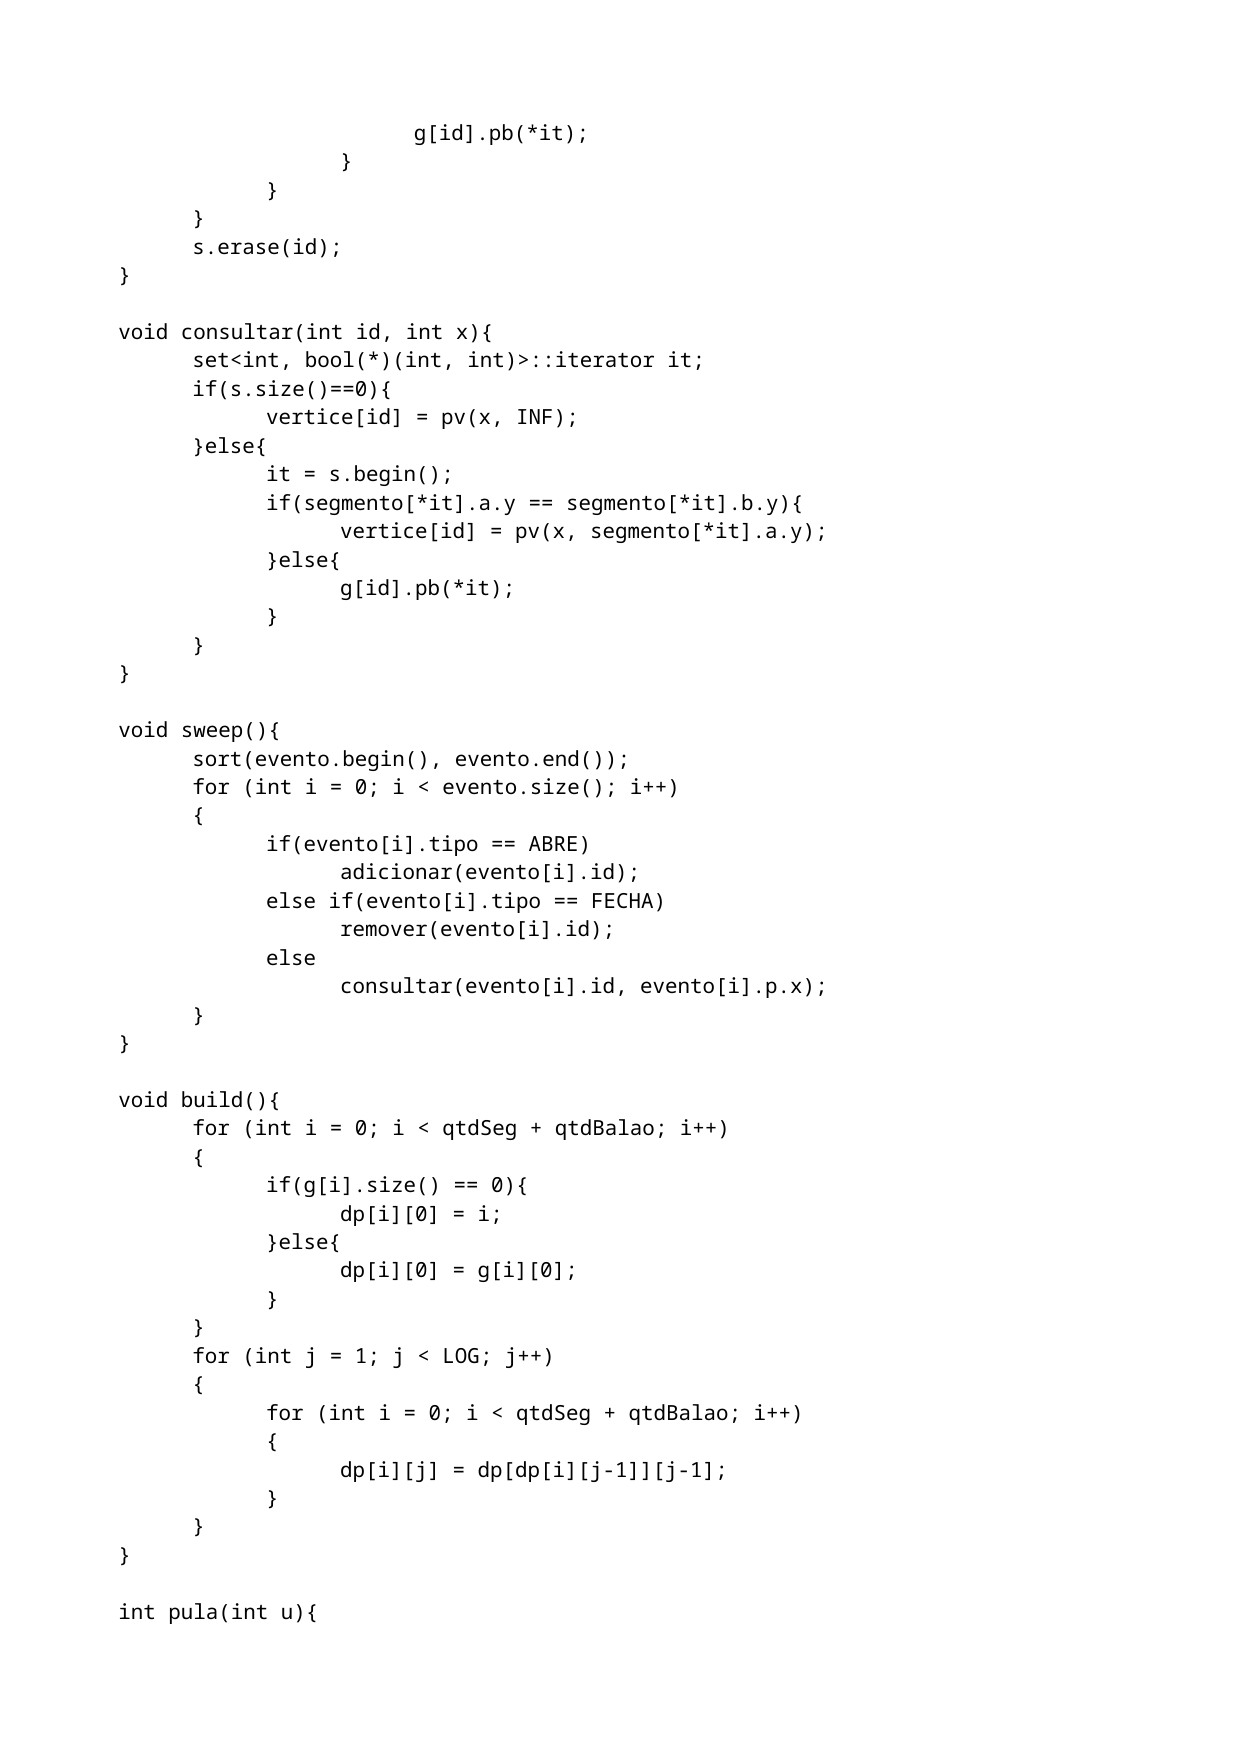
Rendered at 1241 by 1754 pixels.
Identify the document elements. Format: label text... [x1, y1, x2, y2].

text void consultar(int id, int x){ [118, 317, 1122, 346]
text { [118, 1142, 1122, 1170]
text dp[i][0] = g[i][0]; [118, 1256, 1122, 1284]
text dp[i][j] = dp[dp[i][j-1]][j-1]; [118, 1455, 1122, 1483]
text } [118, 1540, 1122, 1568]
text for (int i = 0; i < qtdSeg + qtdBalao; i++) [118, 1113, 1122, 1142]
text } [118, 630, 1122, 658]
text }else{ [118, 431, 1122, 459]
text consultar(evento[i].id, evento[i].p.x); [118, 971, 1122, 1000]
text for (int i = 0; i < qtdSeg + qtdBalao; i++) [118, 1398, 1122, 1426]
text { [118, 801, 1122, 829]
text g[id].pb(*it); [118, 573, 1122, 602]
text remover(evento[i].id); [118, 914, 1122, 943]
text vertice[id] = pv(x, segmento[*it].a.y); [118, 516, 1122, 545]
text adicionar(evento[i].id); [118, 857, 1122, 886]
text if(g[i].size() == 0){ [118, 1170, 1122, 1199]
text if(segmento[*it].a.y == segmento[*it].b.y){ [118, 488, 1122, 516]
text } [118, 260, 1122, 289]
text } [118, 1312, 1122, 1341]
text g[id].pb(*it); [118, 118, 1122, 147]
text } [118, 1284, 1122, 1312]
text it = s.begin(); [118, 459, 1122, 488]
text } [118, 147, 1122, 175]
text { [118, 1426, 1122, 1455]
text } [118, 1000, 1122, 1028]
text void sweep(){ [118, 715, 1122, 744]
text vertice[id] = pv(x, INF); [118, 402, 1122, 431]
text for (int j = 1; j < LOG; j++) [118, 1341, 1122, 1369]
text { [118, 1369, 1122, 1398]
text else [118, 943, 1122, 971]
text }else{ [118, 545, 1122, 573]
text s.erase(id); [118, 232, 1122, 260]
text sort(evento.begin(), evento.end()); [118, 744, 1122, 772]
text } [118, 175, 1122, 203]
text void build(){ [118, 1085, 1122, 1113]
text } [118, 658, 1122, 687]
text if(s.size()==0){ [118, 374, 1122, 402]
text } [118, 1512, 1122, 1540]
text } [118, 1483, 1122, 1512]
text } [118, 203, 1122, 232]
text dp[i][0] = i; [118, 1199, 1122, 1227]
text } [118, 1028, 1122, 1057]
text }else{ [118, 1227, 1122, 1256]
text } [118, 602, 1122, 630]
text else if(evento[i].tipo == FECHA) [118, 886, 1122, 914]
text int pula(int u){ [118, 1597, 1122, 1625]
text for (int i = 0; i < evento.size(); i++) [118, 772, 1122, 801]
text set<int, bool(*)(int, int)>::iterator it; [118, 346, 1122, 374]
text if(evento[i].tipo == ABRE) [118, 829, 1122, 857]
